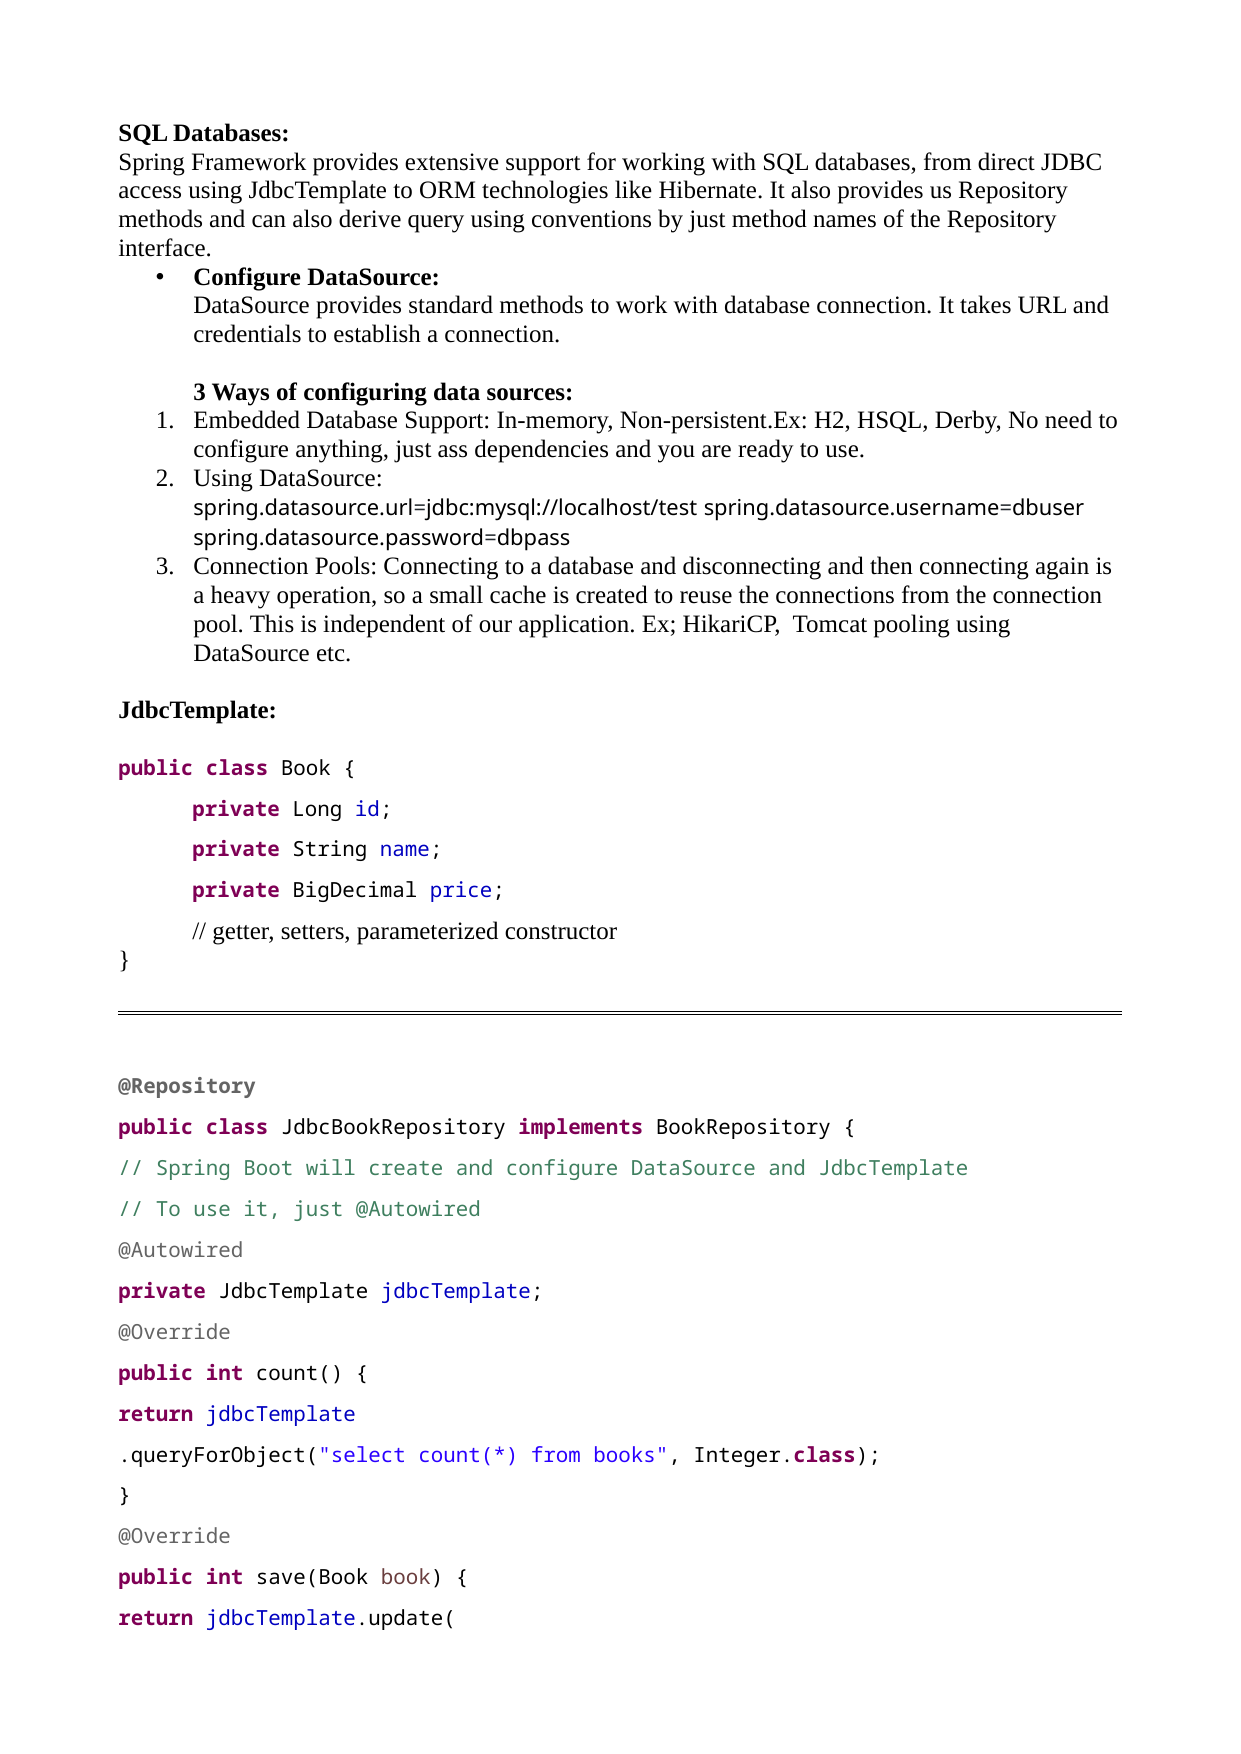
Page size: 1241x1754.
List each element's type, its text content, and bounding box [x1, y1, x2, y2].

text JdbcTemplate: [118, 695, 1122, 724]
list spring.datasource.password=dbpass [156, 522, 1122, 551]
text @Repository [118, 1071, 1122, 1100]
list Connection Pools: Connecting to a database and disconnecting and then connecting again is a heavy operation, so a small cache is created to reuse the connections from the connection pool. This is independent of our application. Ex; HikariCP, Tomcat pooling using DataSource etc. [156, 551, 1122, 666]
text private Long id; [118, 794, 1122, 822]
text .queryForObject("select count(*) from books", Integer.class); [118, 1440, 1122, 1468]
text public class Book { [118, 753, 1122, 781]
text Spring Framework provides extensive support for working with SQL databases, from direct JDBC access using JdbcTemplate to ORM technologies like Hibernate. It also provides us Repository methods and can also derive query using conventions by just method names of the Repository interface. [118, 147, 1122, 262]
text @Autowired [118, 1235, 1122, 1263]
text // Spring Boot will create and configure DataSource and JdbcTemplate [118, 1153, 1122, 1182]
text } [118, 1481, 1122, 1509]
text @Override [118, 1522, 1122, 1550]
list 3 Ways of configuring data sources: [156, 377, 1122, 406]
list DataSource provides standard methods to work with database connection. It takes URL and credentials to establish a connection. [156, 291, 1122, 348]
text public int count() { [118, 1358, 1122, 1386]
list Embedded Database Support: In-memory, Non-persistent.Ex: H2, HSQL, Derby, No need to configure anything, just ass dependencies and you are ready to use. [156, 406, 1122, 463]
text return jdbcTemplate.update( [118, 1603, 1122, 1632]
list Configure DataSource: [156, 262, 1122, 291]
text } [118, 945, 1122, 974]
text // To use it, just @Autowired [118, 1194, 1122, 1222]
text private JdbcTemplate jdbcTemplate; [118, 1276, 1122, 1304]
text private String name; [118, 834, 1122, 863]
list Using DataSource: [156, 463, 1122, 492]
text @Override [118, 1317, 1122, 1345]
list spring.datasource.url=jdbc:mysql://localhost/test spring.datasource.username=dbuser [156, 492, 1122, 522]
text // getter, setters, parameterized constructor [118, 916, 1122, 945]
text SQL Databases: [118, 118, 1122, 147]
text private BigDecimal price; [118, 876, 1122, 904]
text public class JdbcBookRepository implements BookRepository { [118, 1112, 1122, 1141]
text return jdbcTemplate [118, 1399, 1122, 1427]
text public int save(Book book) { [118, 1562, 1122, 1591]
